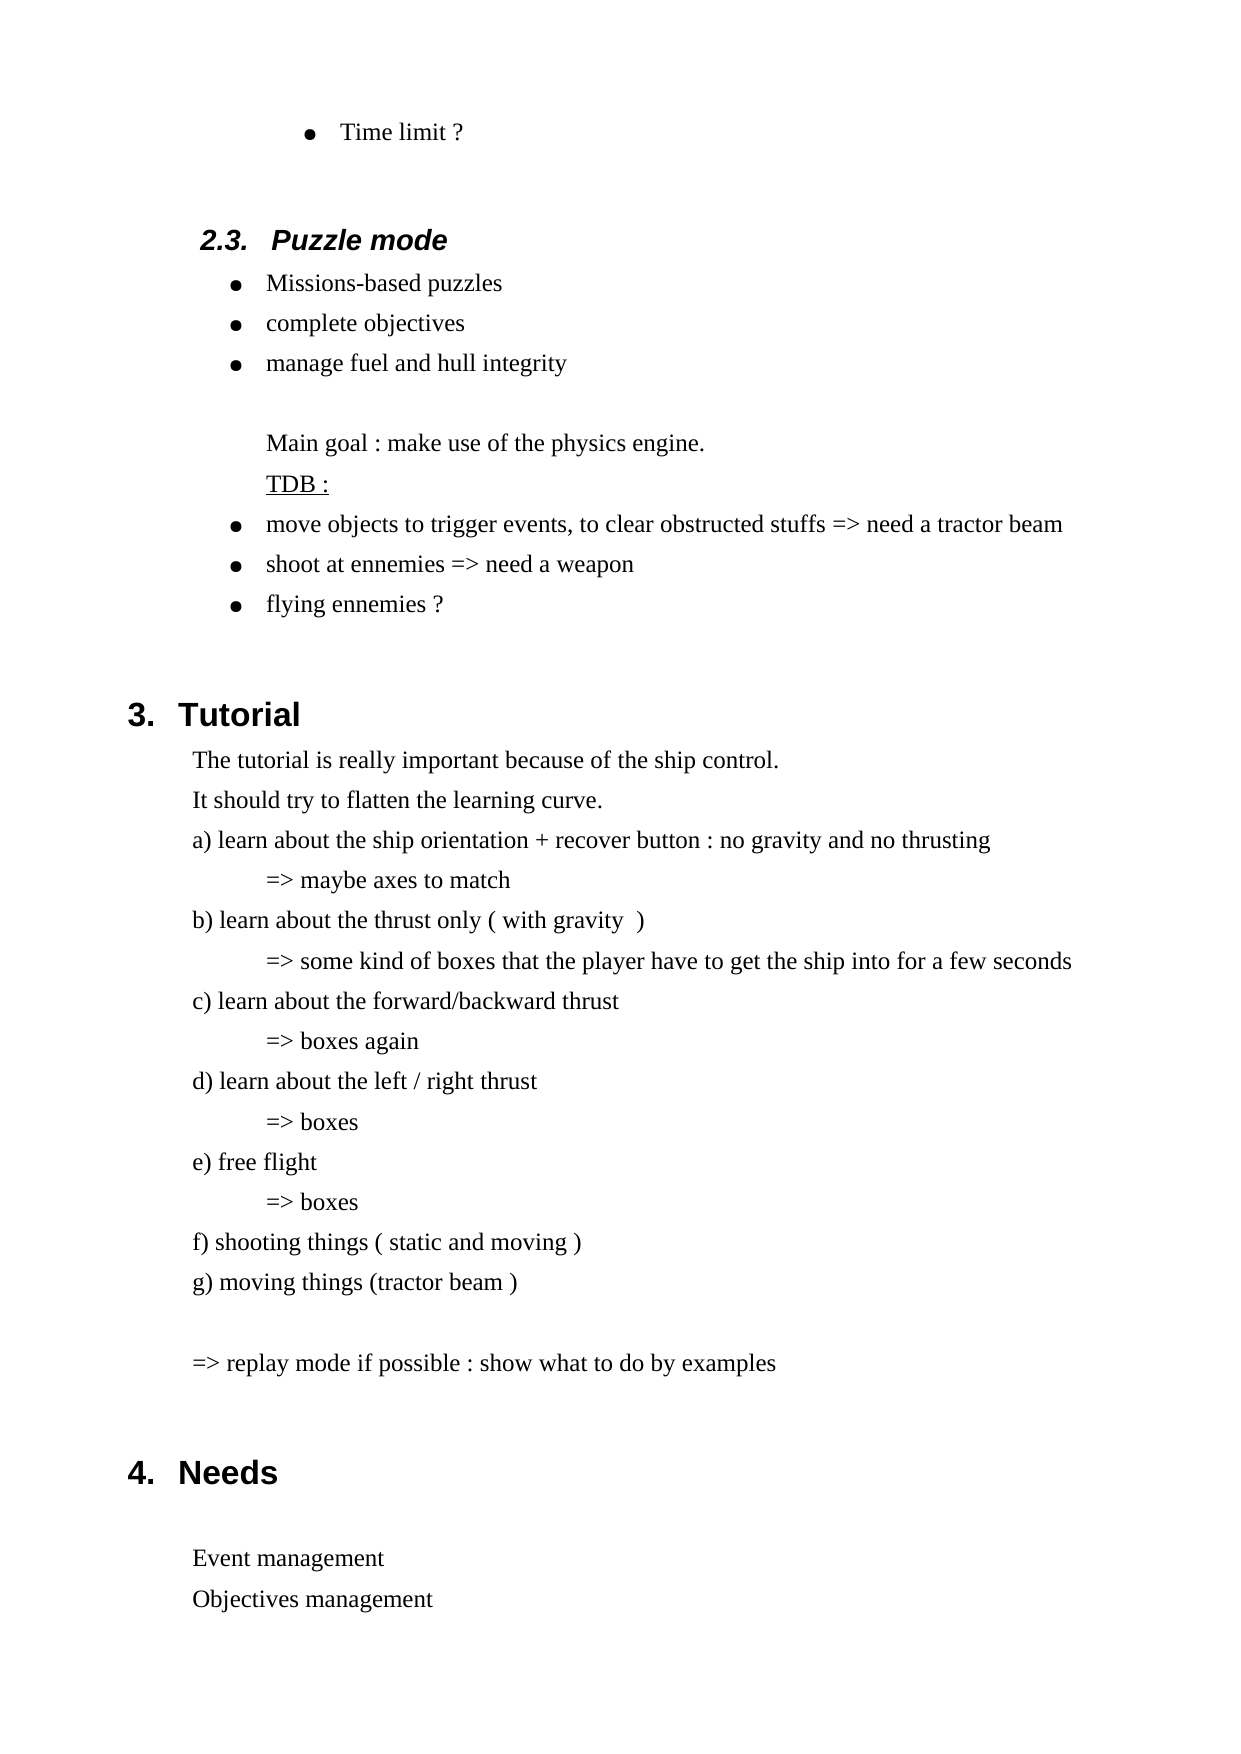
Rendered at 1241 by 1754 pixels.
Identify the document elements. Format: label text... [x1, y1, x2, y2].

text => maybe axes to match [118, 866, 1122, 894]
text It should try to flatten the learning curve. [118, 786, 1122, 814]
text g) moving things (tractor beam ) [118, 1268, 1122, 1296]
text a) learn about the ship orientation + recover button : no gravity and no thrusting [118, 826, 1122, 854]
list complete objectives [228, 309, 1122, 337]
text c) learn about the forward/backward thrust [118, 987, 1122, 1015]
subtitle Tutorial [118, 696, 1122, 733]
text The tutorial is really important because of the ship control. [118, 746, 1122, 773]
text => boxes [118, 1188, 1122, 1216]
text => boxes again [118, 1027, 1122, 1055]
text TDB : [192, 470, 1122, 497]
text => replay mode if possible : show what to do by examples [118, 1349, 1122, 1377]
text Objectives management [118, 1585, 1122, 1612]
list Missions-based puzzles [228, 269, 1122, 296]
subtitle Puzzle mode [192, 223, 1122, 256]
text d) learn about the left / right thrust [118, 1067, 1122, 1095]
text Event management [118, 1544, 1122, 1572]
text e) free flight [118, 1148, 1122, 1176]
list Time limit ? [302, 118, 1122, 146]
list flying ennemies ? [228, 590, 1122, 618]
list shoot at ennemies => need a weapon [228, 550, 1122, 578]
text => some kind of boxes that the player have to get the ship into for a few seconds [118, 947, 1122, 974]
text b) learn about the thrust only ( with gravity ) [118, 907, 1122, 934]
list move objects to trigger events, to clear obstructed stuffs => need a tractor beam [228, 510, 1122, 538]
list manage fuel and hull integrity [228, 349, 1122, 377]
text => boxes [118, 1108, 1122, 1135]
text f) shooting things ( static and moving ) [118, 1228, 1122, 1256]
subtitle Needs [118, 1454, 1122, 1492]
text Main goal : make use of the physics engine. [192, 429, 1122, 457]
